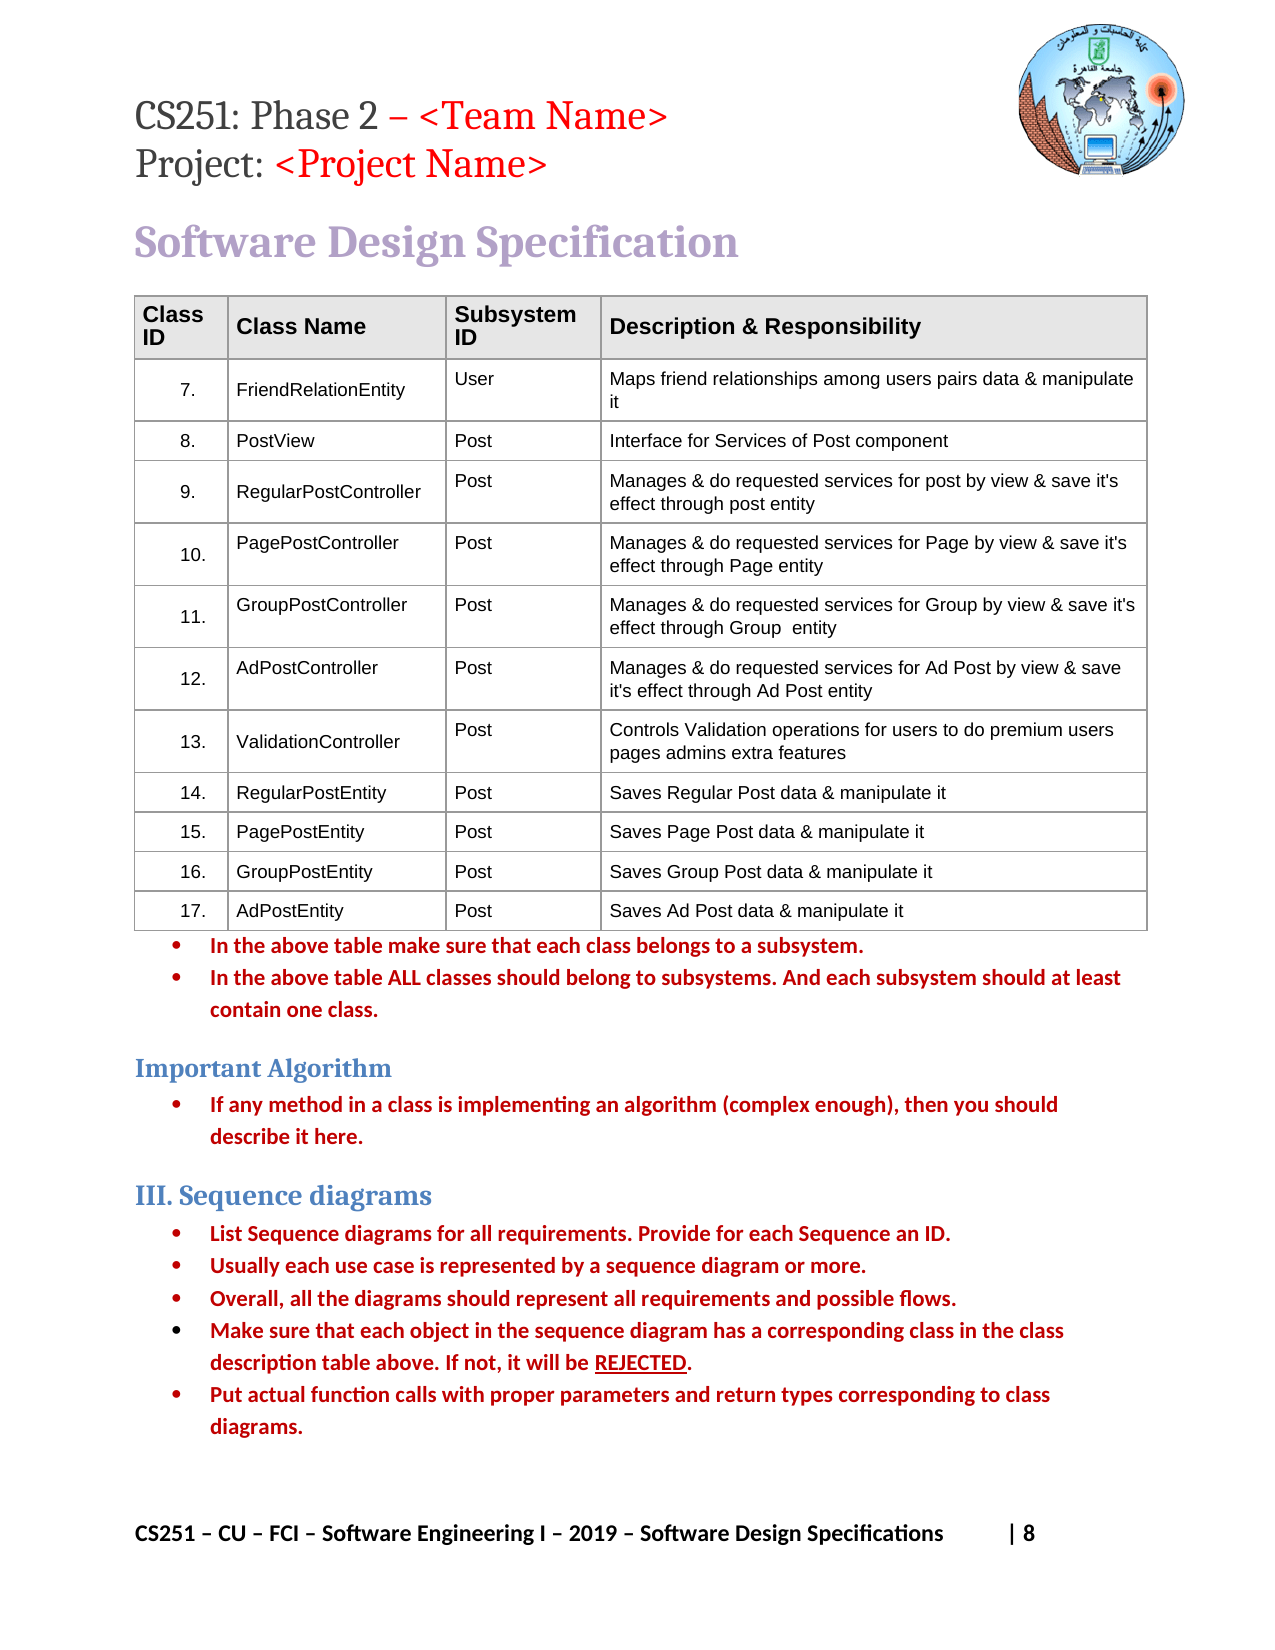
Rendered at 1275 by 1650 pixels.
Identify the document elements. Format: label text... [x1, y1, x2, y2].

table_cell Post [447, 422, 600, 460]
picture [1018, 24, 1186, 180]
table_header Subsystem ID [447, 297, 600, 358]
table_header Description & Responsibility [602, 297, 1146, 358]
table_cell Post [447, 852, 600, 890]
table_cell Post [447, 711, 600, 772]
table_cell GroupPostController [229, 586, 445, 647]
table_cell Controls Validation operations for users to do premium users pages admins extra features [602, 711, 1146, 772]
table_cell AdPostEntity [229, 892, 445, 929]
table_cell Post [447, 892, 600, 929]
list Put actual function calls with proper parameters and return types corresponding to class diagrams. [172, 1380, 1140, 1440]
table_cell Saves Regular Post data & manipulate it [602, 773, 1146, 811]
list In the above table ALL classes should belong to subsystems. And each subsystem should at least contain one class. [172, 963, 1140, 1023]
table_cell AdPostController [229, 648, 445, 709]
table_cell Post [447, 461, 600, 522]
list Usually each use case is represented by a sequence diagram or more. [172, 1251, 1140, 1279]
list If any method in a class is implementing an algorithm (complex enough), then you should describe it here. [172, 1090, 1140, 1150]
table_cell PostView [229, 422, 445, 460]
list Overall, all the diagrams should represent all requirements and possible flows. [172, 1284, 1140, 1312]
table_cell [135, 360, 227, 420]
table_cell Post [447, 524, 600, 584]
list Make sure that each object in the sequence diagram has a corresponding class in the class description table above. If not, it will be REJECTED. [172, 1316, 1140, 1376]
table_cell Post [447, 648, 600, 709]
table_cell [135, 461, 227, 522]
table_cell Saves Ad Post data & manipulate it [602, 892, 1146, 929]
table_cell [135, 524, 227, 584]
subtitle Important Algorithm [135, 1053, 1140, 1084]
table_cell [135, 813, 227, 851]
table_cell [135, 422, 227, 460]
subtitle III. Sequence diagrams [135, 1179, 1140, 1213]
table_cell Maps friend relationships among users pairs data & manipulate it [602, 360, 1146, 420]
table_cell Saves Page Post data & manipulate it [602, 813, 1146, 851]
table_cell GroupPostEntity [229, 852, 445, 890]
table_cell PagePostController [229, 524, 445, 584]
table_cell RegularPostController [229, 461, 445, 522]
table_header Class ID [135, 297, 227, 358]
table_cell [135, 852, 227, 890]
table_cell Interface for Services of Post component [602, 422, 1146, 460]
table_cell Manages & do requested services for post by view & save it's effect through post entity [602, 461, 1146, 522]
table_cell [135, 892, 227, 929]
table_cell Manages & do requested services for Ad Post by view & save it's effect through Ad Post entity [602, 648, 1146, 709]
table_cell User [447, 360, 600, 420]
table_cell ValidationController [229, 711, 445, 772]
table_cell Manages & do requested services for Page by view & save it's effect through Page entity [602, 524, 1146, 584]
table_cell PagePostEntity [229, 813, 445, 851]
table_cell Saves Group Post data & manipulate it [602, 852, 1146, 890]
table_cell FriendRelationEntity [229, 360, 445, 420]
table_cell [135, 586, 227, 647]
table_cell Post [447, 586, 600, 647]
table_cell [135, 648, 227, 709]
table_cell Manages & do requested services for Group by view & save it's effect through Group entity [602, 586, 1146, 647]
table_cell [135, 711, 227, 772]
table_header Class Name [229, 297, 445, 358]
list List Sequence diagrams for all requirements. Provide for each Sequence an ID. [172, 1219, 1140, 1247]
table_cell Post [447, 813, 600, 851]
table_cell Post [447, 773, 600, 811]
table_cell [135, 773, 227, 811]
list In the above table make sure that each class belongs to a subsystem. [172, 931, 1140, 959]
table_cell RegularPostEntity [229, 773, 445, 811]
